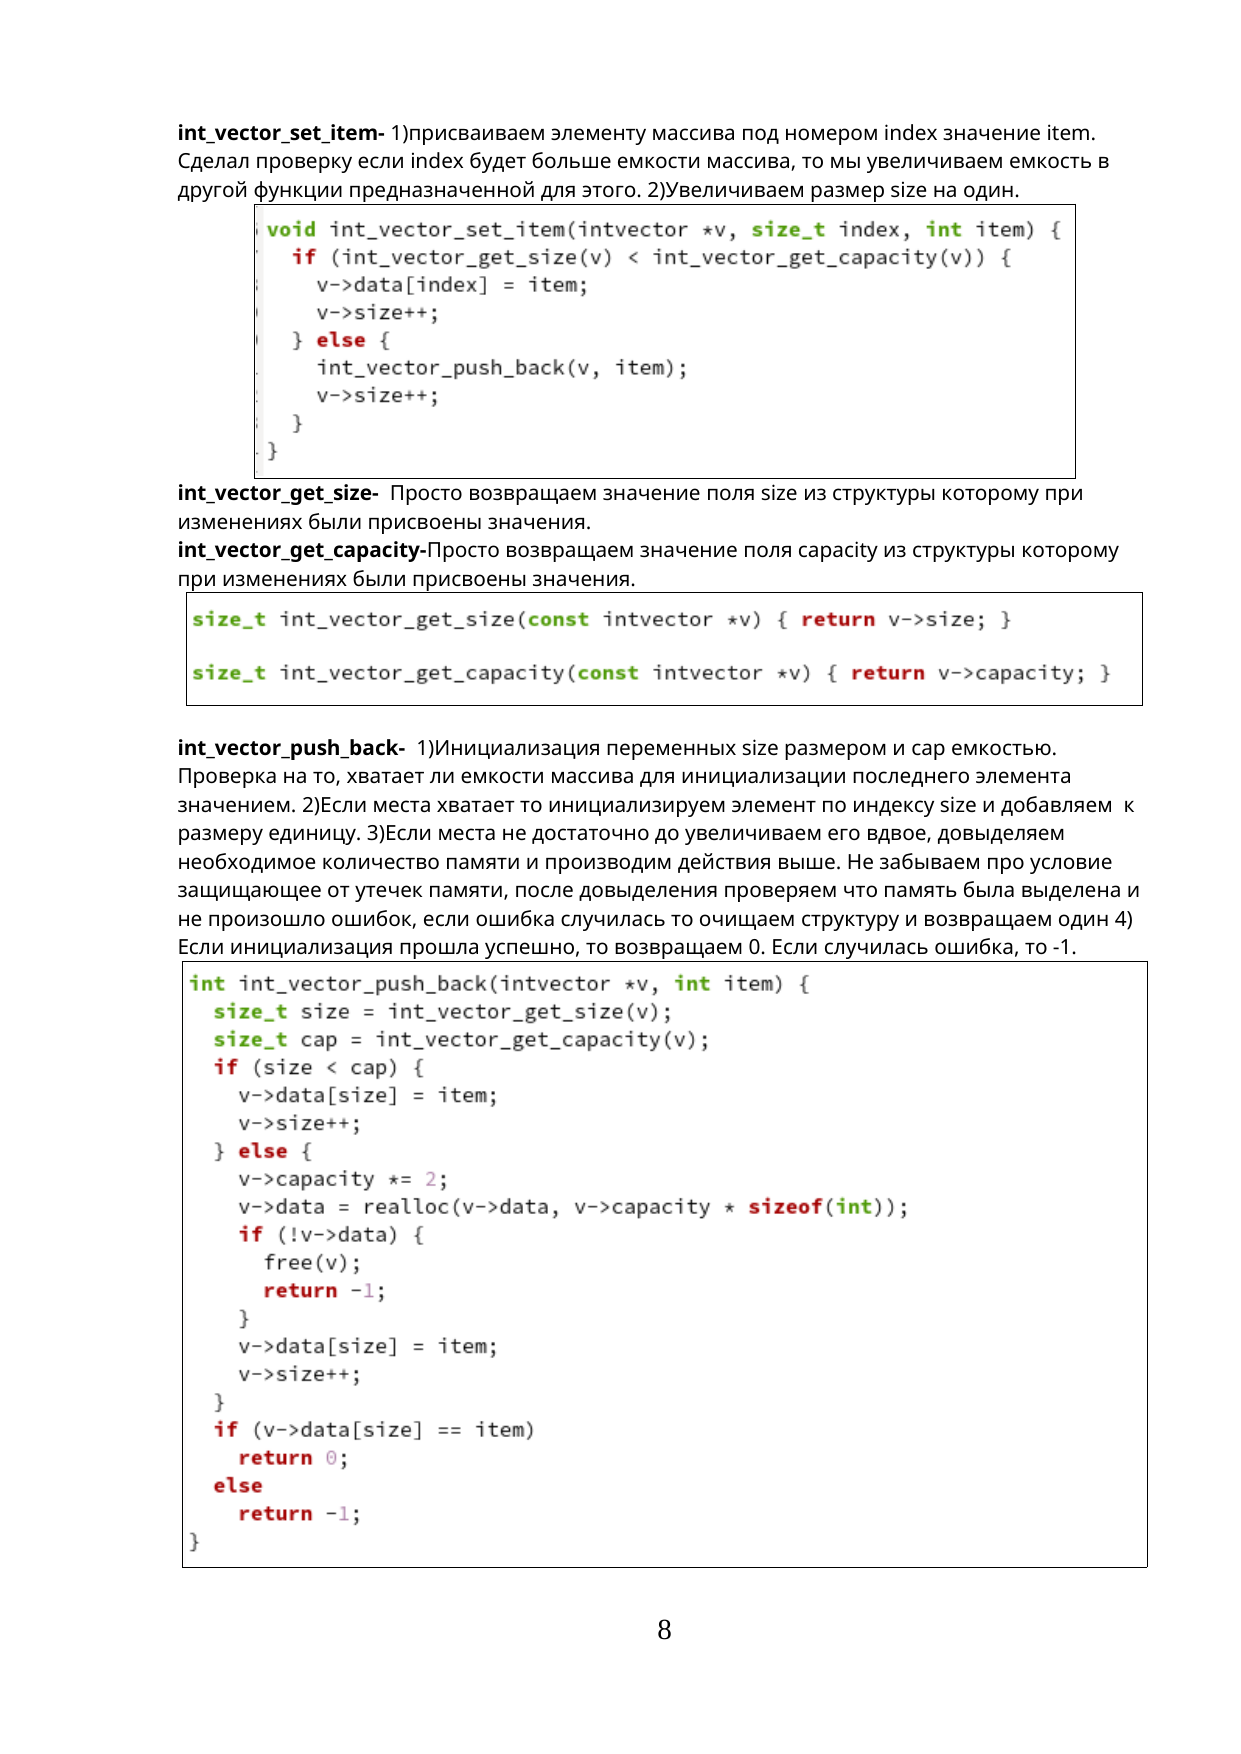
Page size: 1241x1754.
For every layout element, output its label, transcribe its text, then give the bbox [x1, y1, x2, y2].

text int_vector_get_size- Просто возвращаем значение поля size из структуры которому при изменениях были присвоены значения. [177, 203, 1152, 535]
picture [184, 963, 1145, 1564]
text int_vector_push_back- 1)Инициализация переменных size размером и cap емкостью. Проверка на то, хватает ли емкости массива для инициализации последнего элемента значением. 2)Если места хватает то инициализируем элемент по индексу size и добавляем к размеру единицу. 3)Если места не достаточно до увеличиваем его вдвое, довыделяем необходимое количество памяти и производим действия выше. Не забываем про условие защищающее от утечек памяти, после довыделения проверяем что память была выделена и не произошло ошибок, если ошибка случилась то очищаем структуру и возвращаем один 4) Если инициализация прошла успешно, то возвращаем 0. Если случилась ошибка, то -1. [177, 733, 1152, 961]
picture [189, 595, 1140, 702]
picture [256, 206, 1073, 476]
text int_vector_get_capacity-Просто возвращаем значение поля capacity из структуры которому при изменениях были присвоены значения. [177, 535, 1152, 592]
text int_vector_set_item- 1)присваиваем элементу массива под номером index значение item. Сделал проверку если index будет больше емкости массива, то мы увеличиваем емкость в другой функции предназначенной для этого. 2)Увеличиваем размер size на один. [177, 118, 1152, 203]
